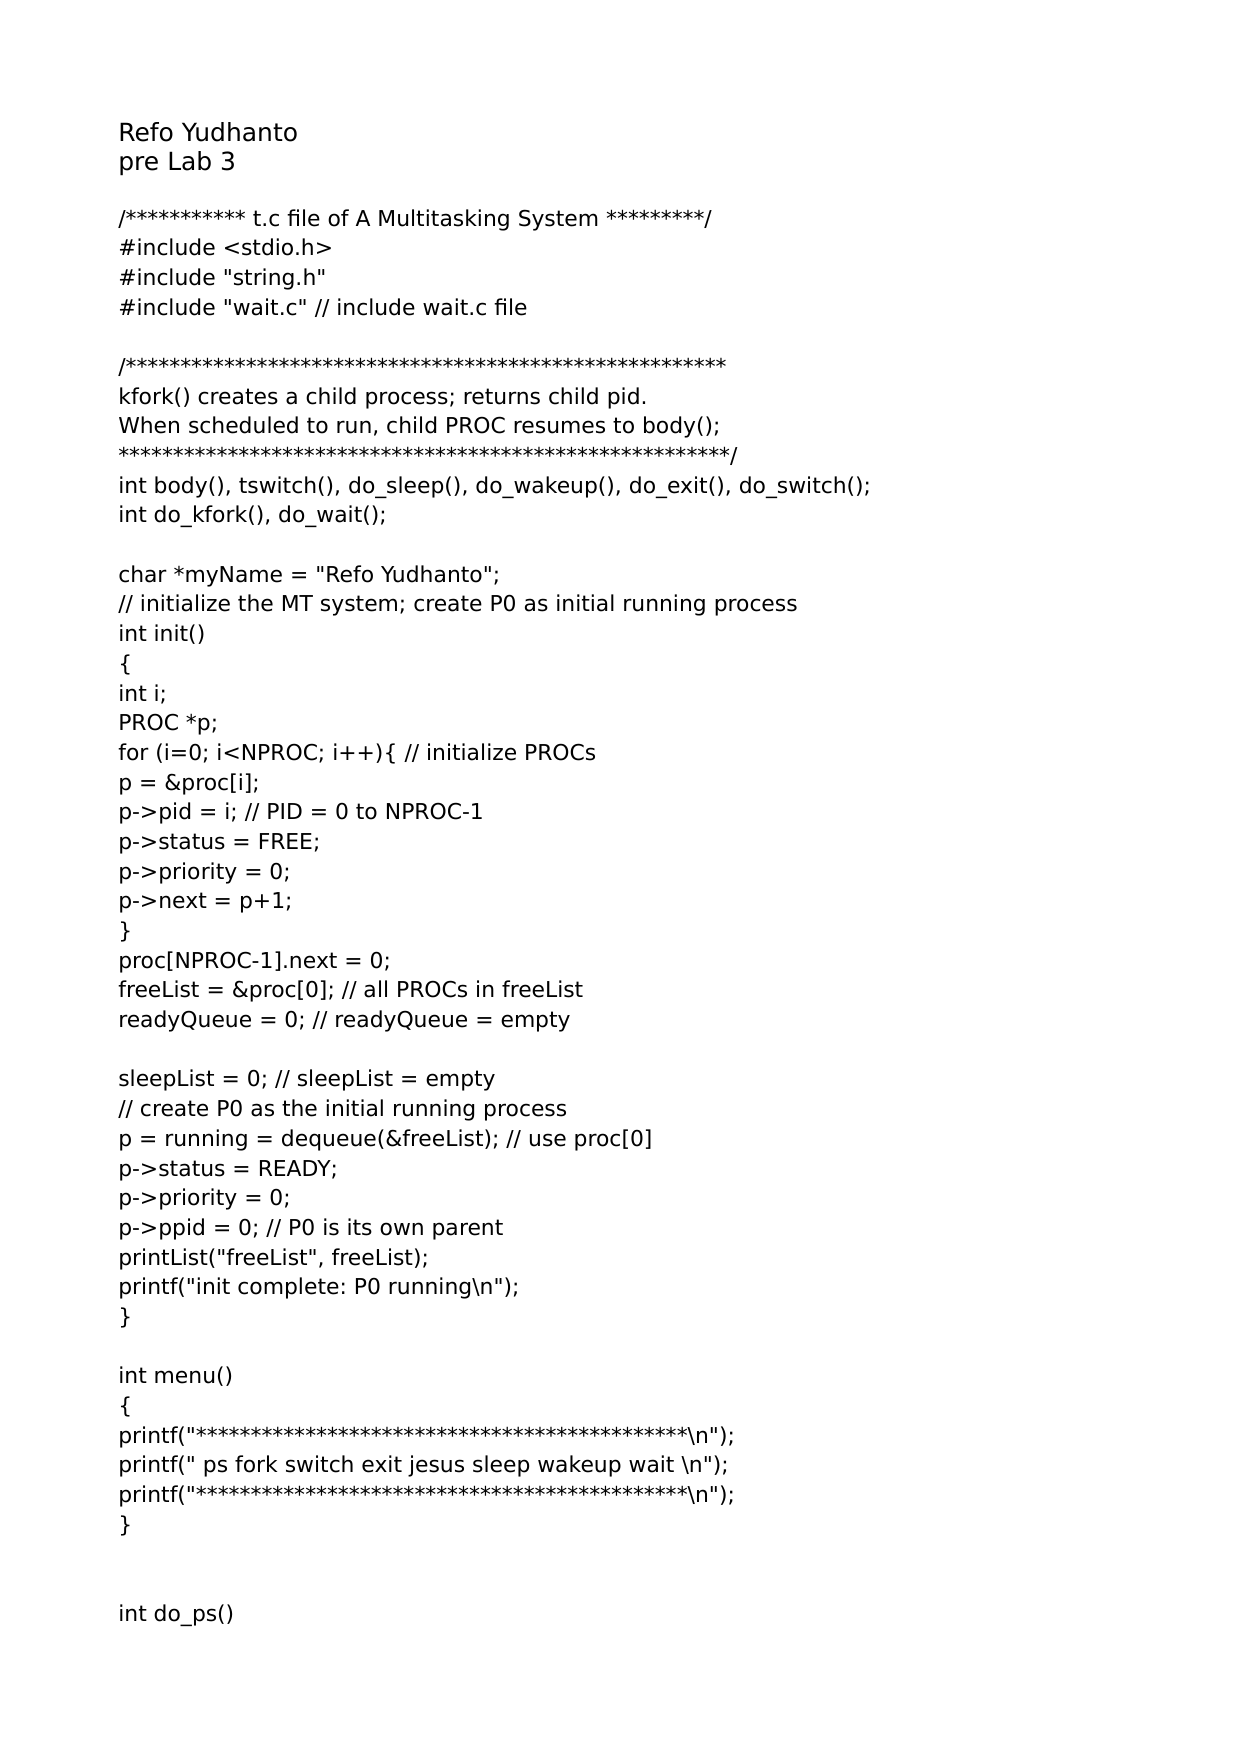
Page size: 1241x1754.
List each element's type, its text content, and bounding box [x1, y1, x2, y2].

text p->pid = i; // PID = 0 to NPROC-1 [118, 795, 1122, 825]
text p->status = READY; [118, 1151, 1122, 1181]
text readyQueue = 0; // readyQueue = empty [118, 1003, 1122, 1033]
text printf("*********************************************\n"); [118, 1478, 1122, 1508]
text ********************************************************/ [118, 439, 1122, 469]
text { [118, 647, 1122, 676]
text // initialize the MT system; create P0 as initial running process [118, 587, 1122, 617]
text PROC *p; [118, 706, 1122, 736]
text freeList = &proc[0]; // all PROCs in freeList [118, 973, 1122, 1003]
text printList("freeList", freeList); [118, 1241, 1122, 1270]
text #include "string.h" [118, 261, 1122, 291]
text int init() [118, 617, 1122, 647]
text Refo Yudhanto [118, 118, 1122, 147]
text #include "wait.c" // include wait.c file [118, 291, 1122, 320]
text p->next = p+1; [118, 884, 1122, 914]
text p->priority = 0; [118, 1181, 1122, 1211]
text p = running = dequeue(&freeList); // use proc[0] [118, 1122, 1122, 1151]
text kfork() creates a child process; returns child pid. [118, 379, 1122, 409]
text } [118, 1300, 1122, 1329]
text int do_ps() [118, 1597, 1122, 1626]
text for (i=0; i<NPROC; i++){ // initialize PROCs [118, 736, 1122, 766]
text printf(" ps fork switch exit jesus sleep wakeup wait \n"); [118, 1448, 1122, 1478]
text int menu() [118, 1359, 1122, 1389]
text } [118, 1508, 1122, 1537]
text p = &proc[i]; [118, 766, 1122, 795]
text int body(), tswitch(), do_sleep(), do_wakeup(), do_exit(), do_switch(); [118, 469, 1122, 498]
text When scheduled to run, child PROC resumes to body(); [118, 409, 1122, 439]
text p->ppid = 0; // P0 is its own parent [118, 1211, 1122, 1241]
text { [118, 1389, 1122, 1419]
text p->priority = 0; [118, 854, 1122, 884]
text printf("init complete: P0 running\n"); [118, 1270, 1122, 1300]
text /******************************************************* [118, 350, 1122, 379]
text int i; [118, 676, 1122, 706]
text p->status = FREE; [118, 825, 1122, 854]
text printf("*********************************************\n"); [118, 1419, 1122, 1448]
text } [118, 914, 1122, 944]
text pre Lab 3 [118, 147, 1122, 176]
text proc[NPROC-1].next = 0; [118, 944, 1122, 973]
text char *myName = "Refo Yudhanto"; [118, 558, 1122, 587]
text int do_kfork(), do_wait(); [118, 498, 1122, 528]
text sleepList = 0; // sleepList = empty [118, 1062, 1122, 1092]
text // create P0 as the initial running process [118, 1092, 1122, 1122]
text /*********** t.c file of A Multitasking System *********/ [118, 206, 1122, 231]
text #include <stdio.h> [118, 231, 1122, 261]
